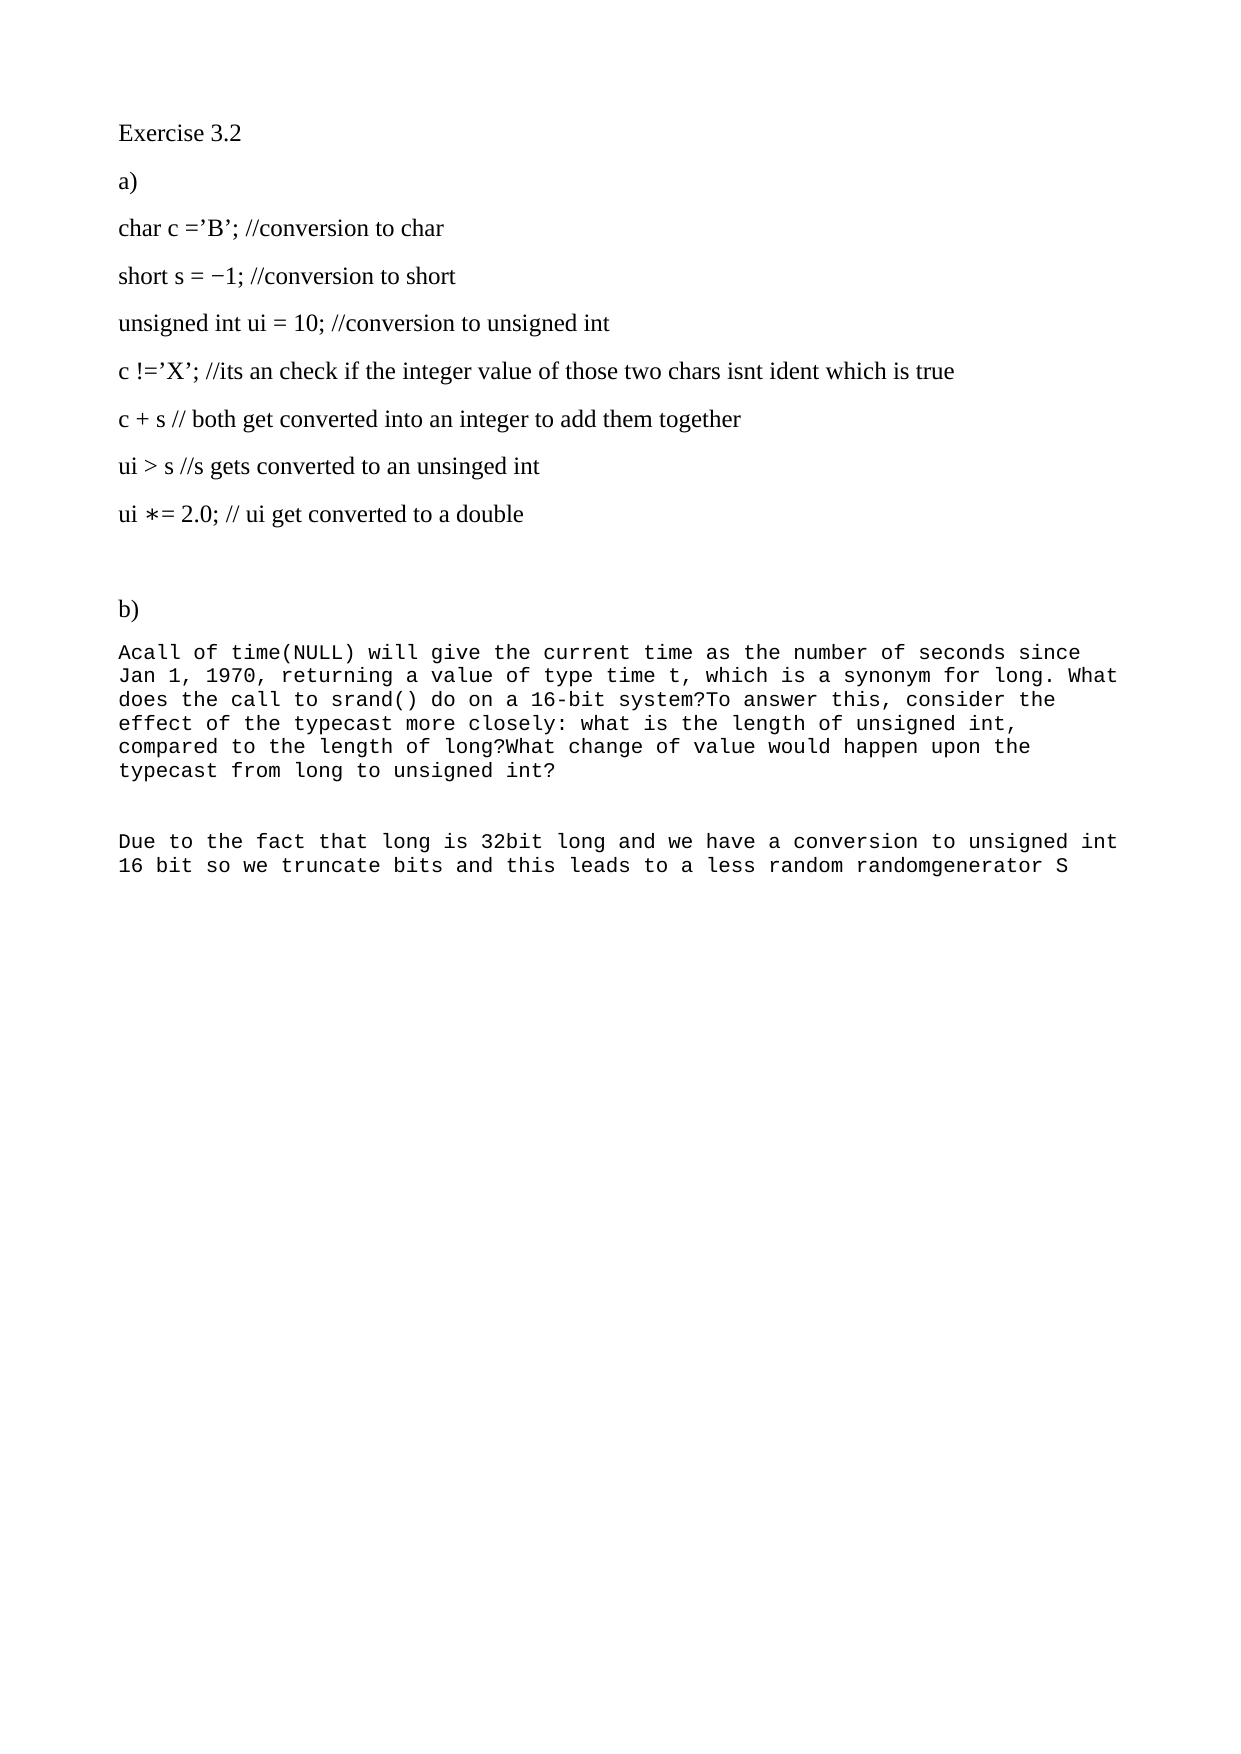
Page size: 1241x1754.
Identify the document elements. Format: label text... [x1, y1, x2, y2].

text short s = −1; //conversion to short [118, 261, 1122, 290]
text c + s // both get converted into an integer to add them together [118, 404, 1122, 432]
text ui ∗= 2.0; // ui get converted to a double [118, 499, 1122, 528]
text c !=’X’; //its an check if the integer value of those two chars isnt ident which is true [118, 356, 1122, 385]
text ui > s //s gets converted to an unsinged int [118, 451, 1122, 480]
text b) [118, 594, 1122, 623]
text Acall of time(NULL) will give the current time as the number of seconds since Jan 1, 1970, returning a value of type time t, which is a synonym for long. What does the call to srand() do on a 16-bit system?To answer this, consider the effect of the typecast more closely: what is the length of unsigned int, compared to the length of long?What change of value would happen upon the typecast from long to unsigned int? [118, 642, 1122, 784]
text Exercise 3.2 [118, 118, 1122, 147]
text char c =’B’; //conversion to char [118, 213, 1122, 242]
text a) [118, 166, 1122, 194]
text unsigned int ui = 10; //conversion to unsigned int [118, 308, 1122, 337]
text Due to the fact that long is 32bit long and we have a conversion to unsigned int 16 bit so we truncate bits and this leads to a less random randomgenerator S [118, 831, 1122, 878]
